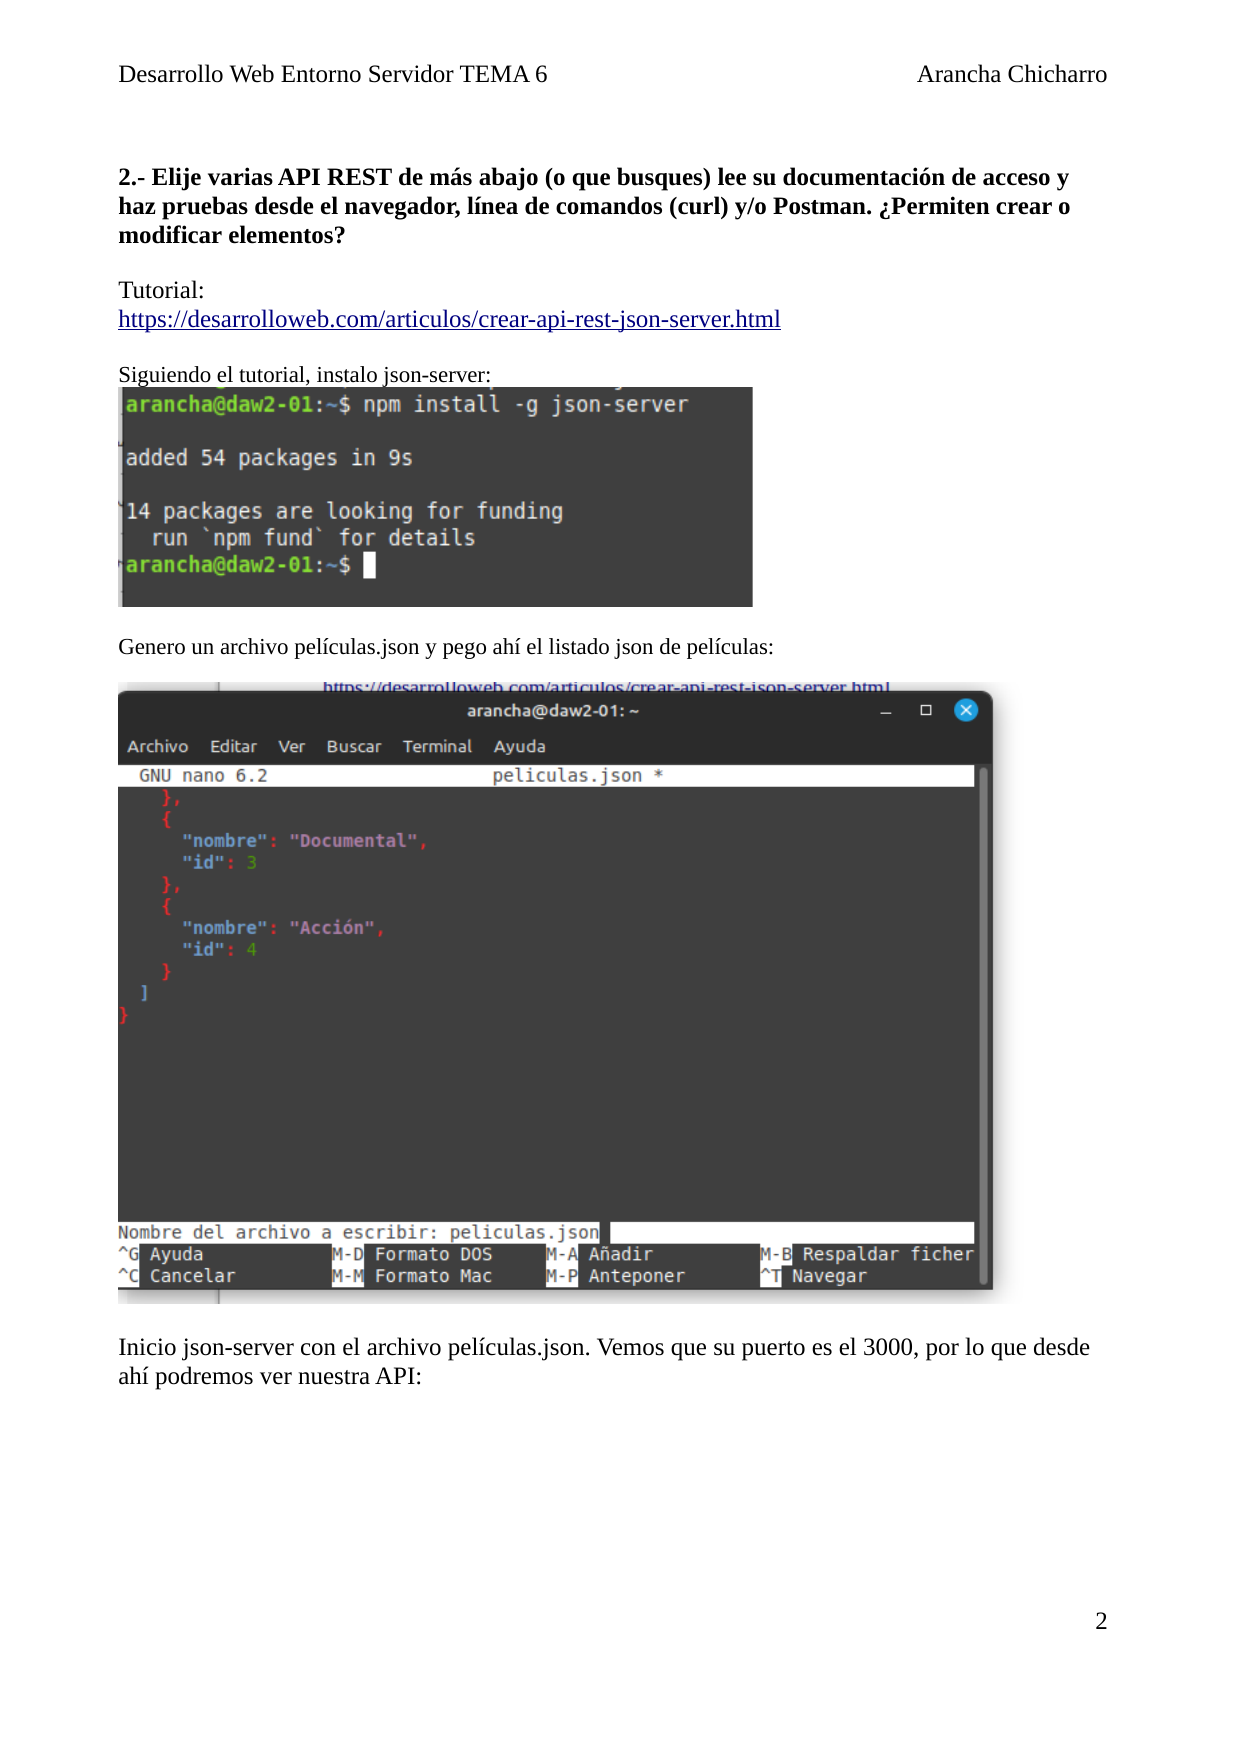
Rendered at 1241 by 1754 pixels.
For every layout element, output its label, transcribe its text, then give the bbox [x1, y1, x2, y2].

text Siguiendo el tutorial, instalo json-server: [118, 361, 1107, 388]
text Tutorial: https://desarrolloweb.com/articulos/crear-api-rest-json-server.html [118, 275, 1107, 333]
text Inicio json-server con el archivo películas.json. Vemos que su puerto es el 3000, por lo que desde ahí podremos ver nuestra API: [118, 1332, 1107, 1389]
text 2.- Elije varias API REST de más abajo (o que busques) lee su documentación de acceso y haz pruebas desde el navegador, línea de comandos (curl) y/o Postman. ¿Permiten crear o modificar elementos? [118, 162, 1107, 249]
text Genero un archivo películas.json y pego ahí el listado json de películas: [118, 633, 1107, 659]
